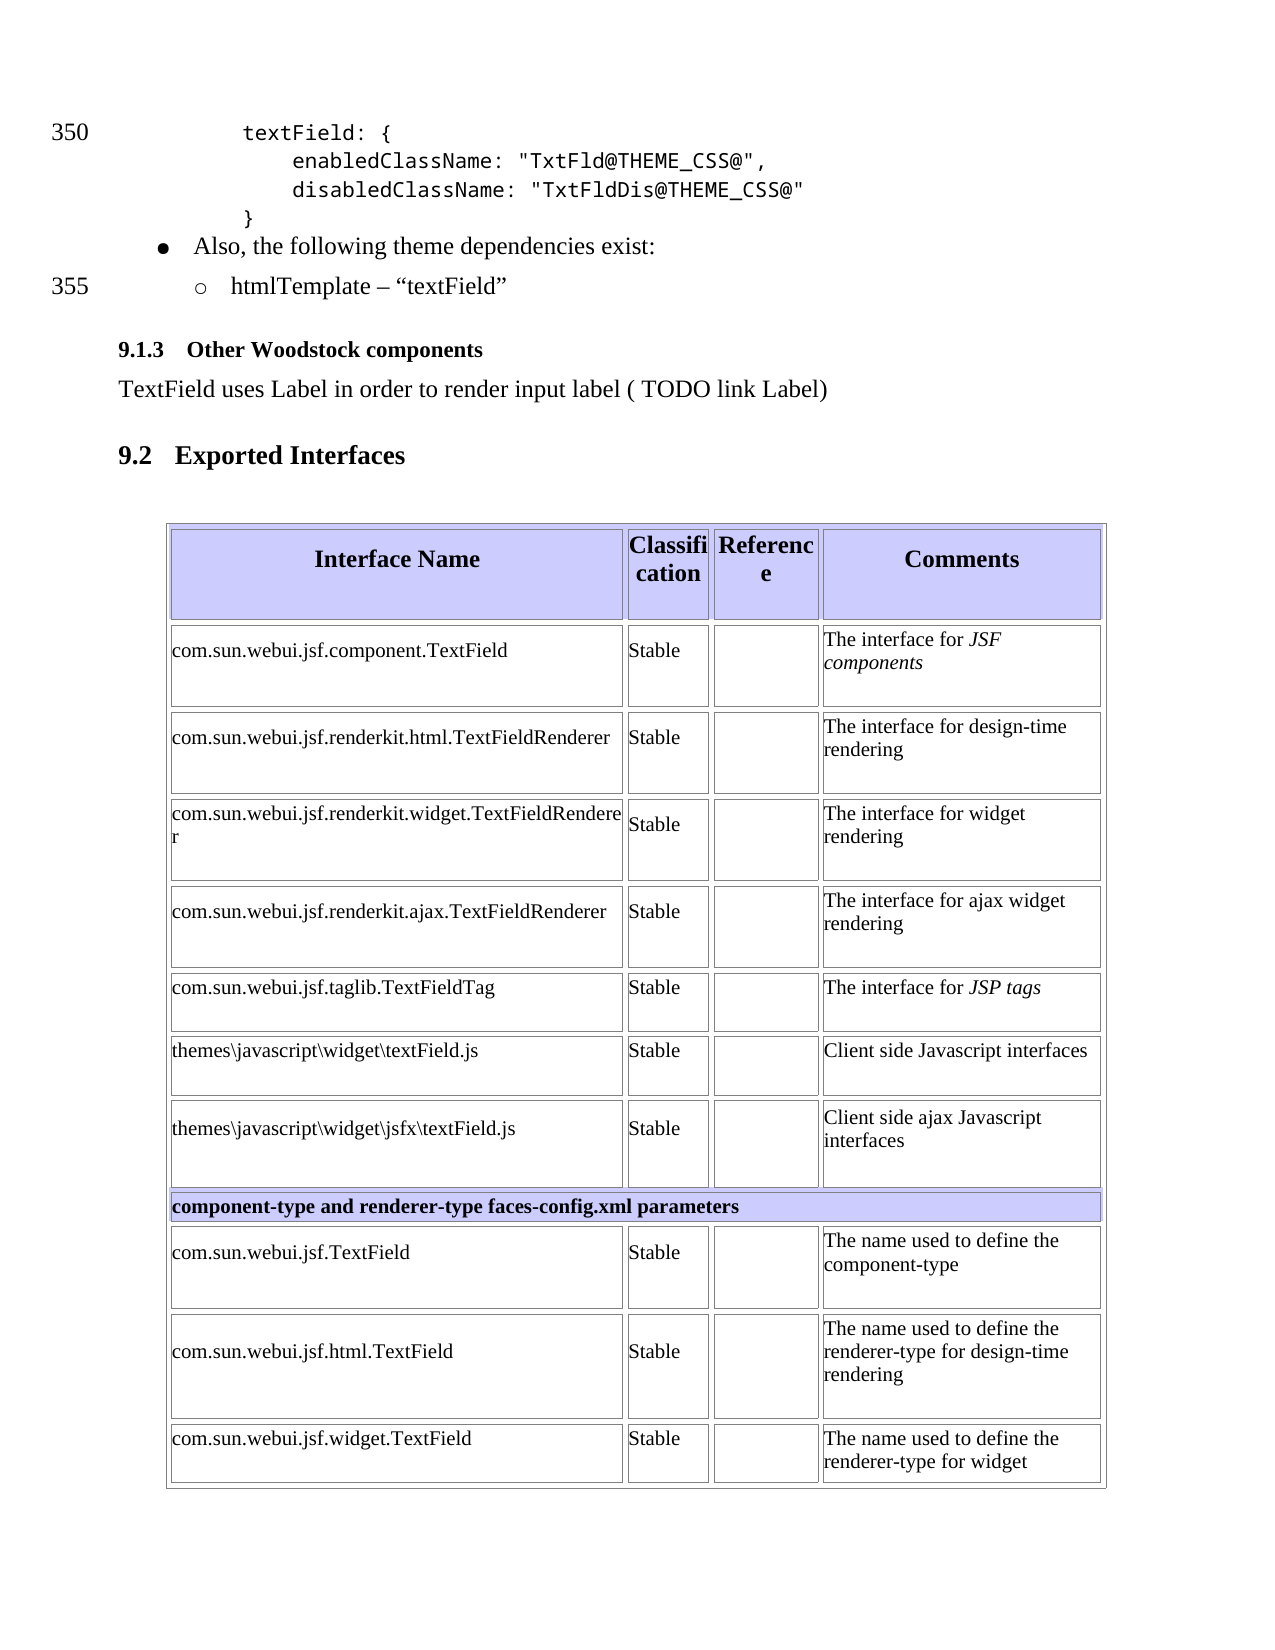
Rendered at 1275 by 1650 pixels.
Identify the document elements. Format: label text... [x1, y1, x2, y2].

table_cell com.sun.webui.jsf.taglib.TextFieldTag [169, 967, 625, 1031]
table_cell The interface for ajax widget rendering [821, 880, 1103, 967]
table_cell The interface for JSP tags [821, 967, 1103, 1031]
table_cell The name used to define the renderer-type for widget [821, 1418, 1103, 1482]
table_header Classification [625, 524, 711, 619]
text disabledClassName: "TxtFldDis@THEME_CSS@" [192, 175, 1157, 203]
table_cell Client side Javascript interfaces [821, 1031, 1103, 1095]
table_cell Stable [625, 619, 711, 706]
table_cell [711, 880, 821, 967]
table_cell Stable [625, 1031, 711, 1095]
text TextField uses Label in order to render input label ( TODO link Label) [118, 375, 1157, 403]
table_cell [711, 706, 821, 793]
table_cell com.sun.webui.jsf.component.TextField [169, 619, 625, 706]
table_cell [715, 1037, 818, 1095]
table_cell [711, 967, 821, 1031]
table_cell Client side ajax Javascript interfaces [821, 1095, 1103, 1187]
table_cell [715, 1101, 818, 1187]
table_cell Stable [625, 1095, 711, 1187]
table_cell themes\javascript\widget\jsfx\textField.js [169, 1095, 625, 1187]
table_cell The interface for widget rendering [821, 793, 1103, 880]
table_cell [715, 713, 818, 793]
table_cell [715, 1227, 818, 1308]
text textField: { [192, 118, 1157, 147]
table_cell com.sun.webui.jsf.renderkit.ajax.TextFieldRenderer [169, 880, 625, 967]
table_header Interface Name [169, 524, 625, 619]
subtitle Exported Interfaces [118, 440, 1157, 470]
text enabledClassName: "TxtFld@THEME_CSS@", [192, 147, 1157, 175]
table_cell [715, 1425, 818, 1482]
table_cell Stable [625, 793, 711, 880]
table_cell [711, 793, 821, 880]
table_cell Stable [625, 1418, 711, 1482]
table_cell The name used to define the renderer-type for design-time rendering [821, 1308, 1103, 1418]
table_cell [711, 1095, 821, 1187]
table_cell The interface for JSF components [821, 619, 1103, 706]
table_header Comments [821, 524, 1103, 619]
table_cell [715, 1315, 818, 1418]
table_cell [711, 619, 821, 706]
table_cell Stable [625, 880, 711, 967]
table_cell Stable [625, 1222, 711, 1308]
table_header Reference [711, 524, 821, 619]
table_cell themes\javascript\widget\textField.js [169, 1031, 625, 1095]
table_cell com.sun.webui.jsf.html.TextField [169, 1308, 625, 1418]
table_cell [715, 800, 818, 880]
table_cell The name used to define the component-type [821, 1221, 1103, 1308]
subtitle Other Woodstock components [118, 337, 1157, 363]
text } [192, 203, 1157, 232]
table_cell [711, 1308, 821, 1418]
table_cell component-type and renderer-type faces-config.xml parameters [169, 1187, 1103, 1221]
table_cell [711, 1222, 821, 1308]
table_cell Stable [625, 1308, 711, 1418]
table_cell Stable [625, 967, 711, 1031]
table_cell [711, 1418, 821, 1482]
table_cell com.sun.webui.jsf.renderkit.widget.TextFieldRenderer [169, 793, 625, 880]
table_cell The interface for design-time rendering [821, 706, 1103, 793]
table_cell [715, 974, 818, 1031]
table_cell [715, 887, 818, 967]
list htmlTemplate – “textField” [193, 272, 1157, 300]
table_cell com.sun.webui.jsf.renderkit.html.TextFieldRenderer [169, 706, 625, 793]
table_cell [715, 626, 818, 706]
table_cell com.sun.webui.jsf.widget.TextField [169, 1418, 625, 1482]
list Also, the following theme dependencies exist: [156, 232, 1157, 259]
table_cell [711, 1031, 821, 1095]
table_cell com.sun.webui.jsf.TextField [169, 1221, 625, 1308]
table_cell Stable [625, 706, 711, 793]
